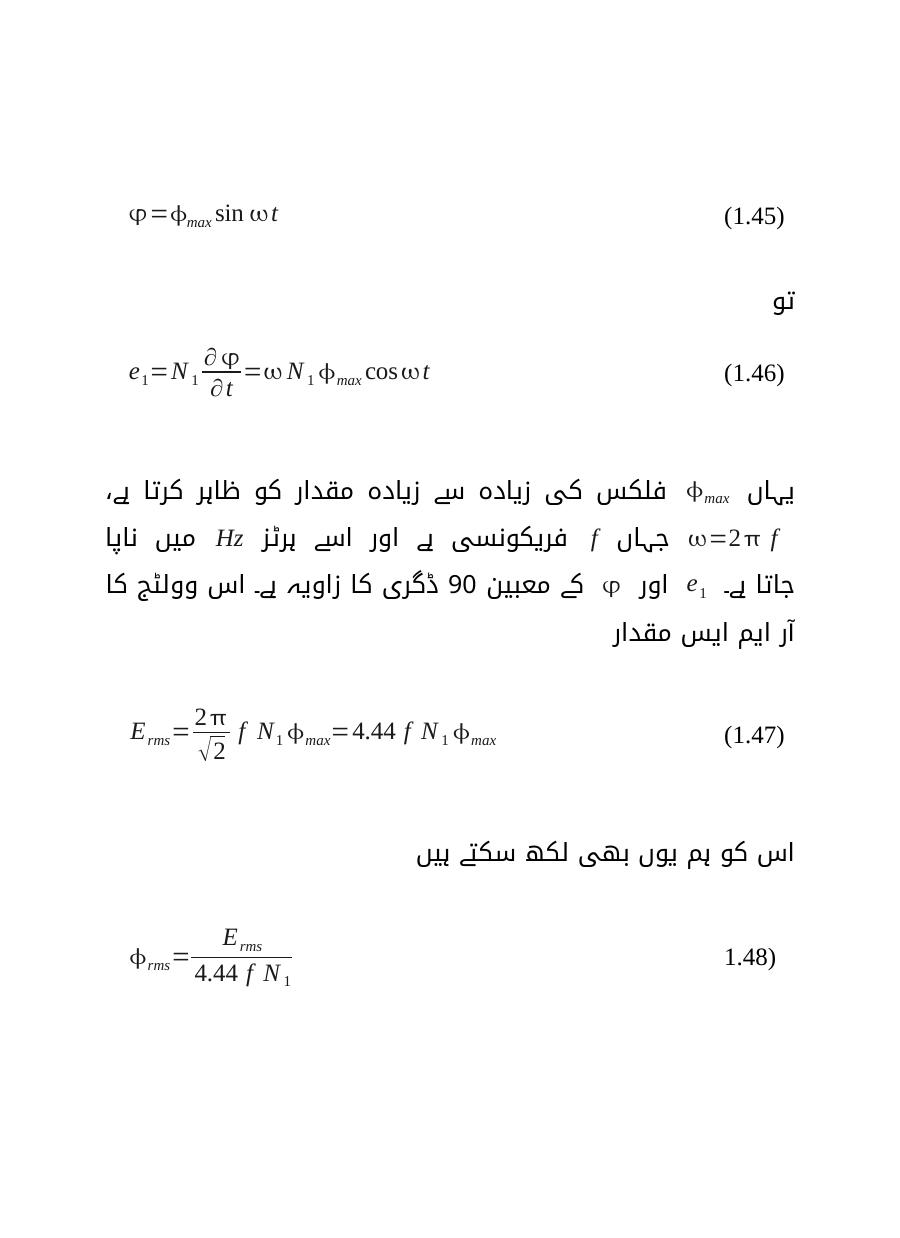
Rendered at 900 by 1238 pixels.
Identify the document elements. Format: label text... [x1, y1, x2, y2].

table_header [105, 194, 718, 249]
table_header [105, 918, 718, 1008]
text یہاںفلکس کی زیادہ سے زیادہ مقدار کو ظاہر کرتا ہے، جہاںفریکونسی ہے اور اسے ہرٹزمیں ناپا جاتا ہے۔اورکے معبین 90 ڈگری کا زاویہ ہے۔ اس وولٹج کا آر ایم ایس مقدار [105, 467, 795, 657]
table_header (1.46) [718, 338, 795, 420]
table_header (1.45) [718, 194, 795, 249]
table_header 1.48) [718, 918, 795, 1008]
table_header [105, 698, 718, 783]
table_header [105, 338, 718, 420]
text اس کو ہم یوں بھی لکھ سکتے ہیں [105, 829, 795, 877]
text تو [105, 278, 795, 325]
table_header (1.47) [718, 698, 795, 783]
